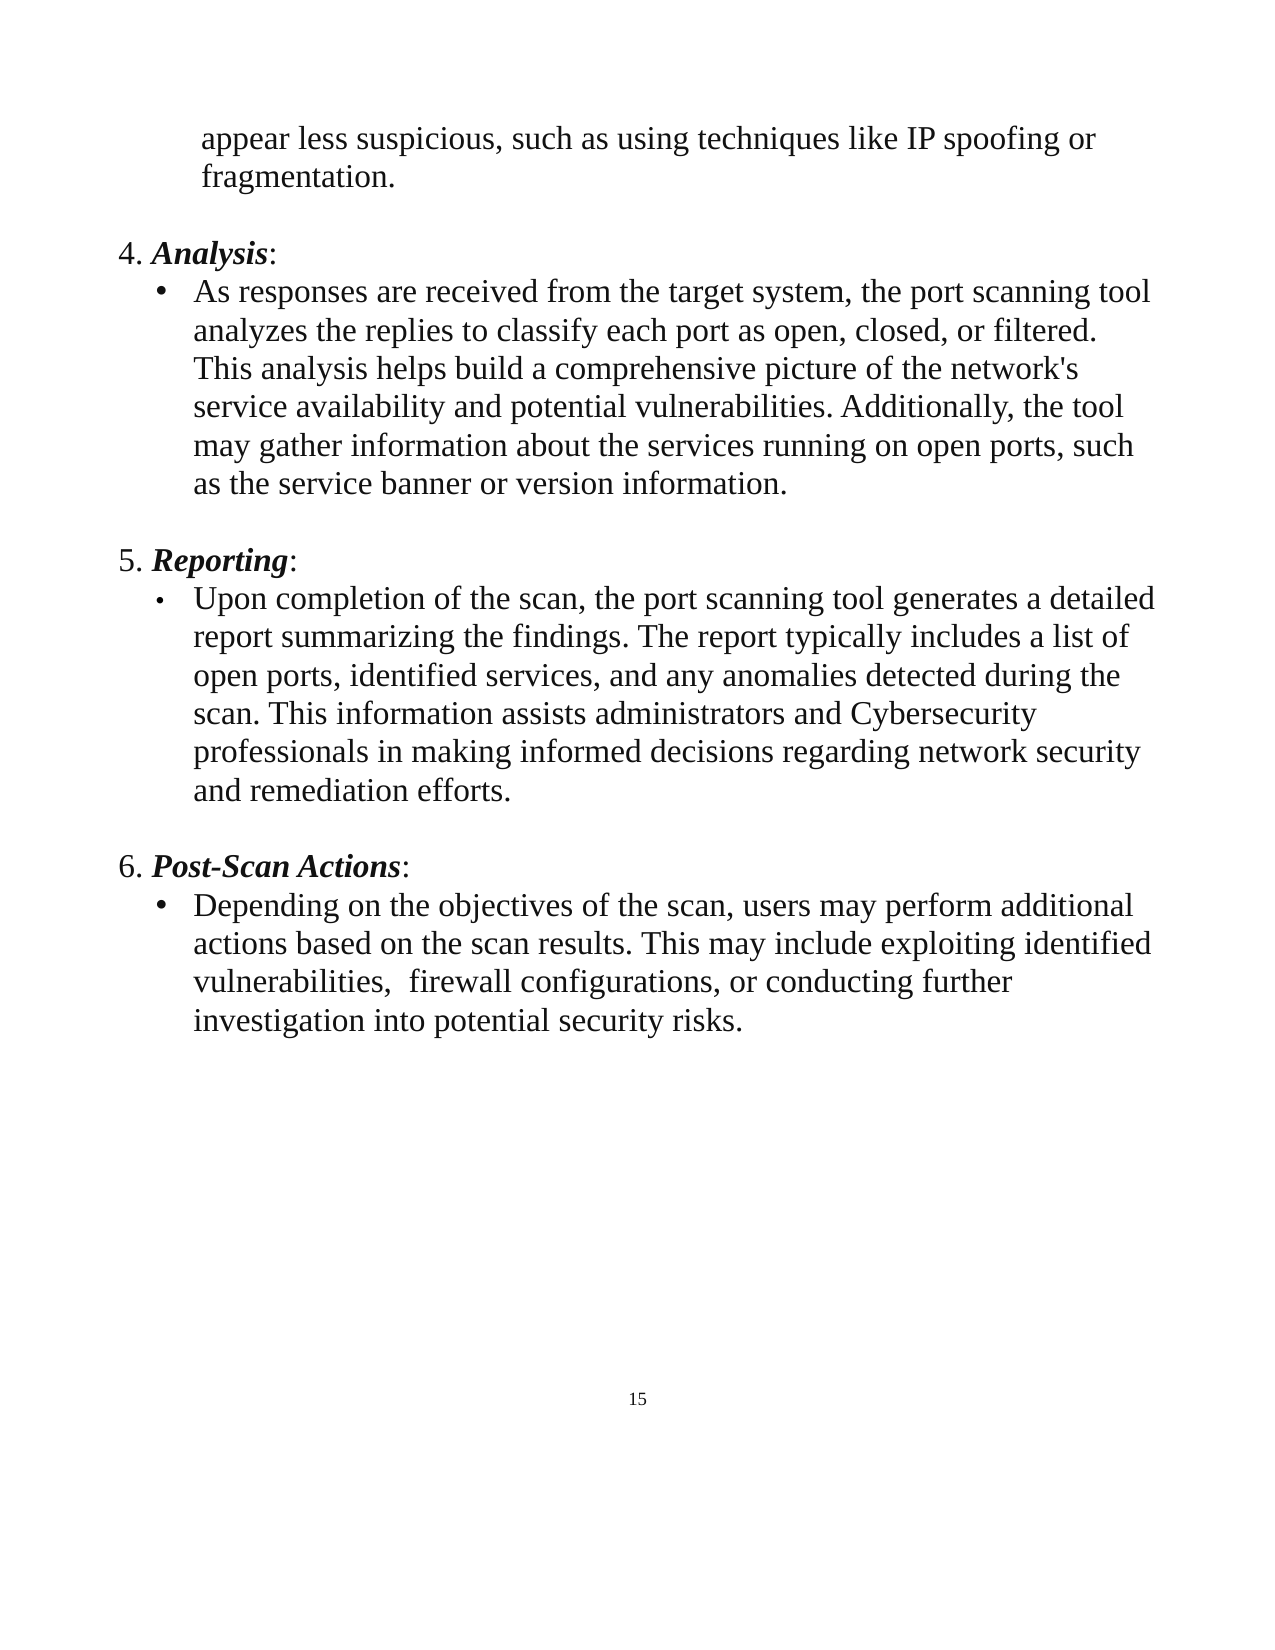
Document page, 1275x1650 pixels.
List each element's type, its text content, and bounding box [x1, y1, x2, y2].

text 15 [118, 1388, 1157, 1409]
text 4. Analysis: [118, 233, 1157, 271]
text 5. Reporting: [118, 540, 1157, 578]
list Depending on the objectives of the scan, users may perform additional actions based on the scan results. This may include exploiting identified vulnerabilities, firewall configurations, or conducting further investigation into potential security risks. [156, 885, 1157, 1038]
list appear less suspicious, such as using techniques like IP spoofing or fragmentation. [163, 118, 1157, 195]
text 6. Post-Scan Actions: [118, 846, 1157, 885]
list Upon completion of the scan, the port scanning tool generates a detailed report summarizing the findings. The report typically includes a list of open ports, identified services, and any anomalies detected during the scan. This information assists administrators and Cybersecurity professionals in making informed decisions regarding network security and remediation efforts. [156, 578, 1157, 808]
list As responses are received from the target system, the port scanning tool analyzes the replies to classify each port as open, closed, or filtered. This analysis helps build a comprehensive picture of the network's service availability and potential vulnerabilities. Additionally, the tool may gather information about the services running on open ports, such as the service banner or version information. [156, 271, 1157, 501]
